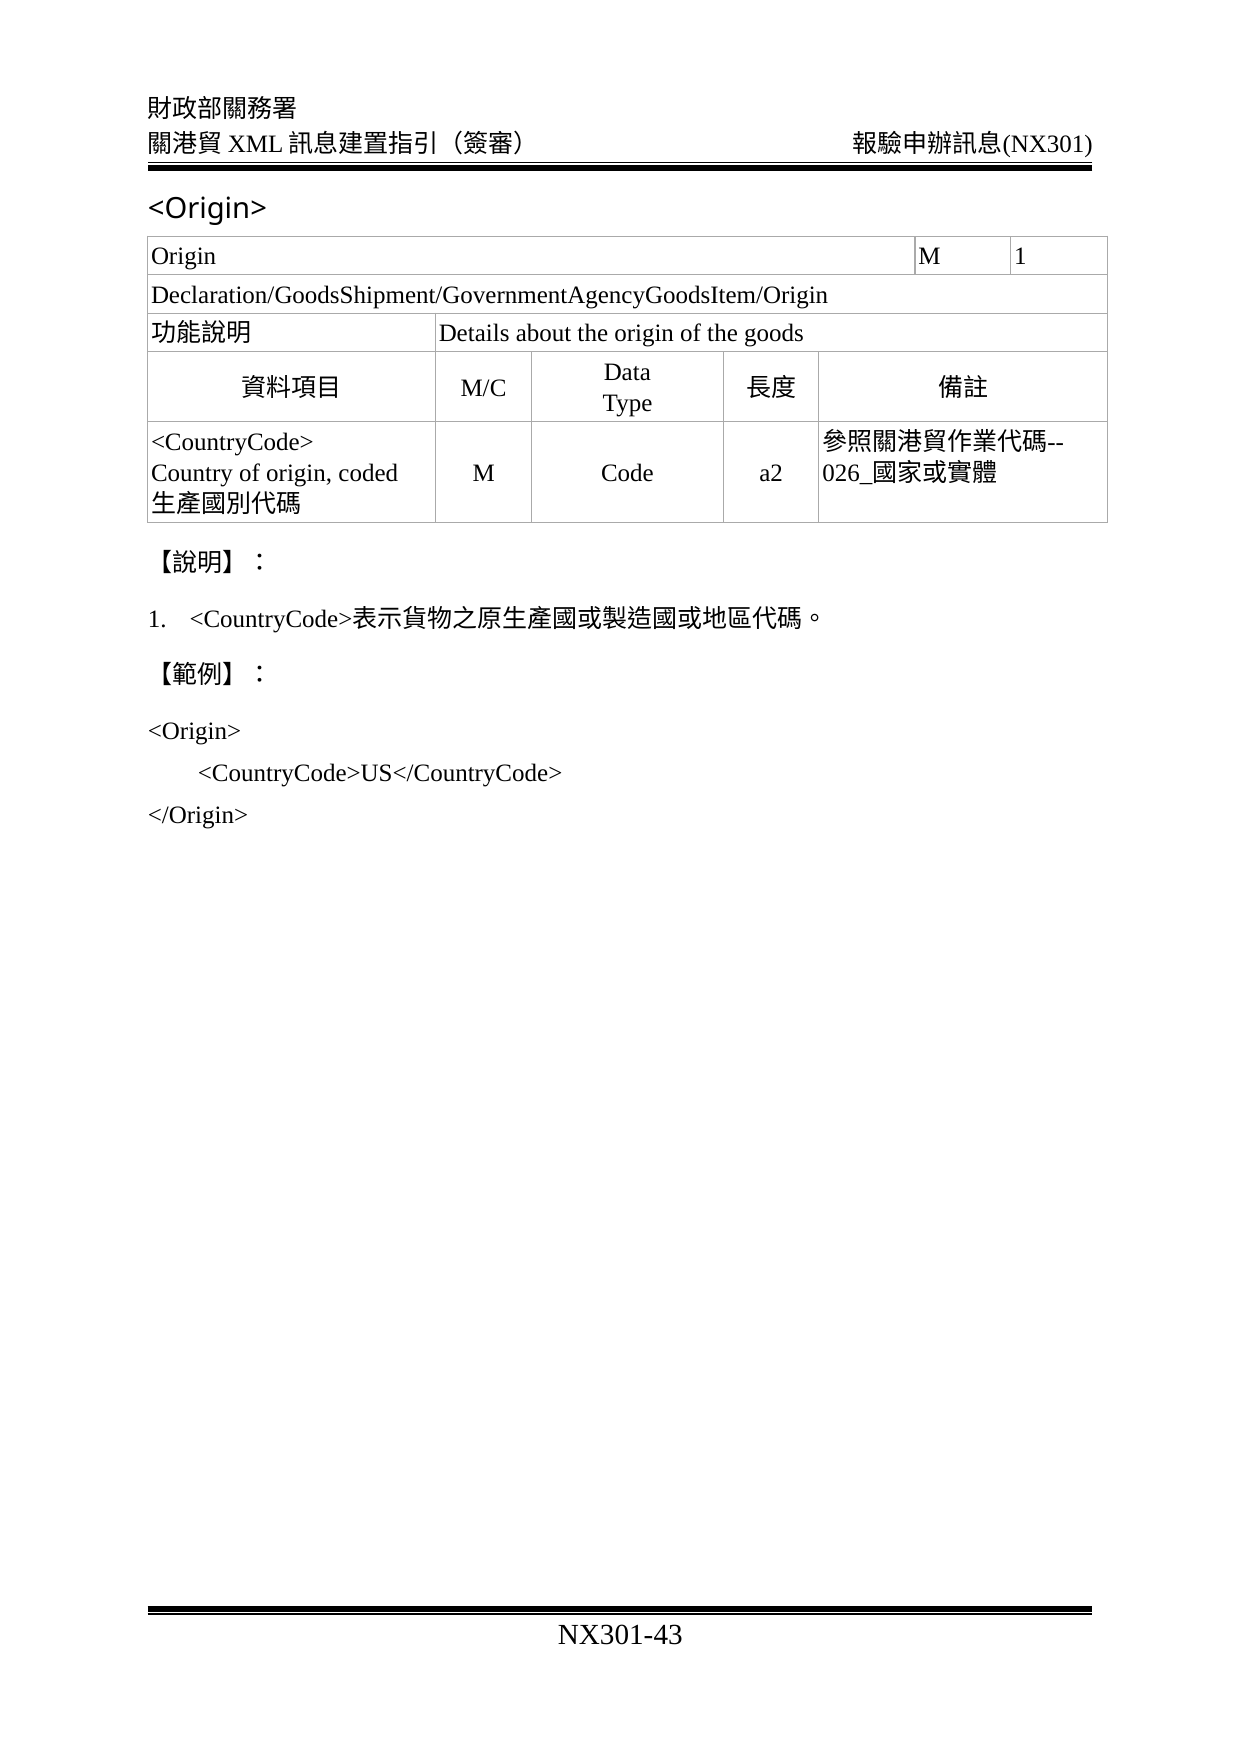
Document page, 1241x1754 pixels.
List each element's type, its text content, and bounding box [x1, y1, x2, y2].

table_header M [916, 237, 1010, 274]
table_cell 功能說明 [148, 314, 435, 351]
subtitle <Origin> [148, 706, 1092, 748]
text <CountryCode>US</CountryCode> [148, 748, 1092, 790]
table_cell 資料項目 [148, 352, 435, 421]
table_cell Details about the origin of the goods [436, 314, 1107, 351]
table_cell 參照關港貿作業代碼--026_國家或實體 [819, 422, 1107, 522]
table_header 1 [1011, 237, 1107, 274]
table_cell <CountryCode> Country of origin, coded 生產國別代碼 [148, 422, 435, 522]
text 【說明】： [148, 538, 1092, 579]
table_cell M/C [436, 352, 531, 421]
table_cell Code [532, 422, 723, 522]
table_cell Data Type [532, 352, 723, 421]
table_cell Declaration/GoodsShipment/GovernmentAgencyGoodsItem/Origin [148, 275, 1107, 313]
subtitle </Origin> [148, 790, 1092, 831]
subtitle <Origin> [148, 177, 1092, 229]
table_header Origin [148, 237, 914, 274]
text 【範例】： [148, 650, 1092, 692]
table_cell a2 [724, 422, 818, 522]
list <CountryCode>表示貨物之原生產國或製造國或地區代碼。 [148, 594, 1092, 636]
table_cell 備註 [819, 352, 1107, 421]
table_cell M [436, 422, 531, 522]
table_cell 長度 [724, 352, 818, 421]
